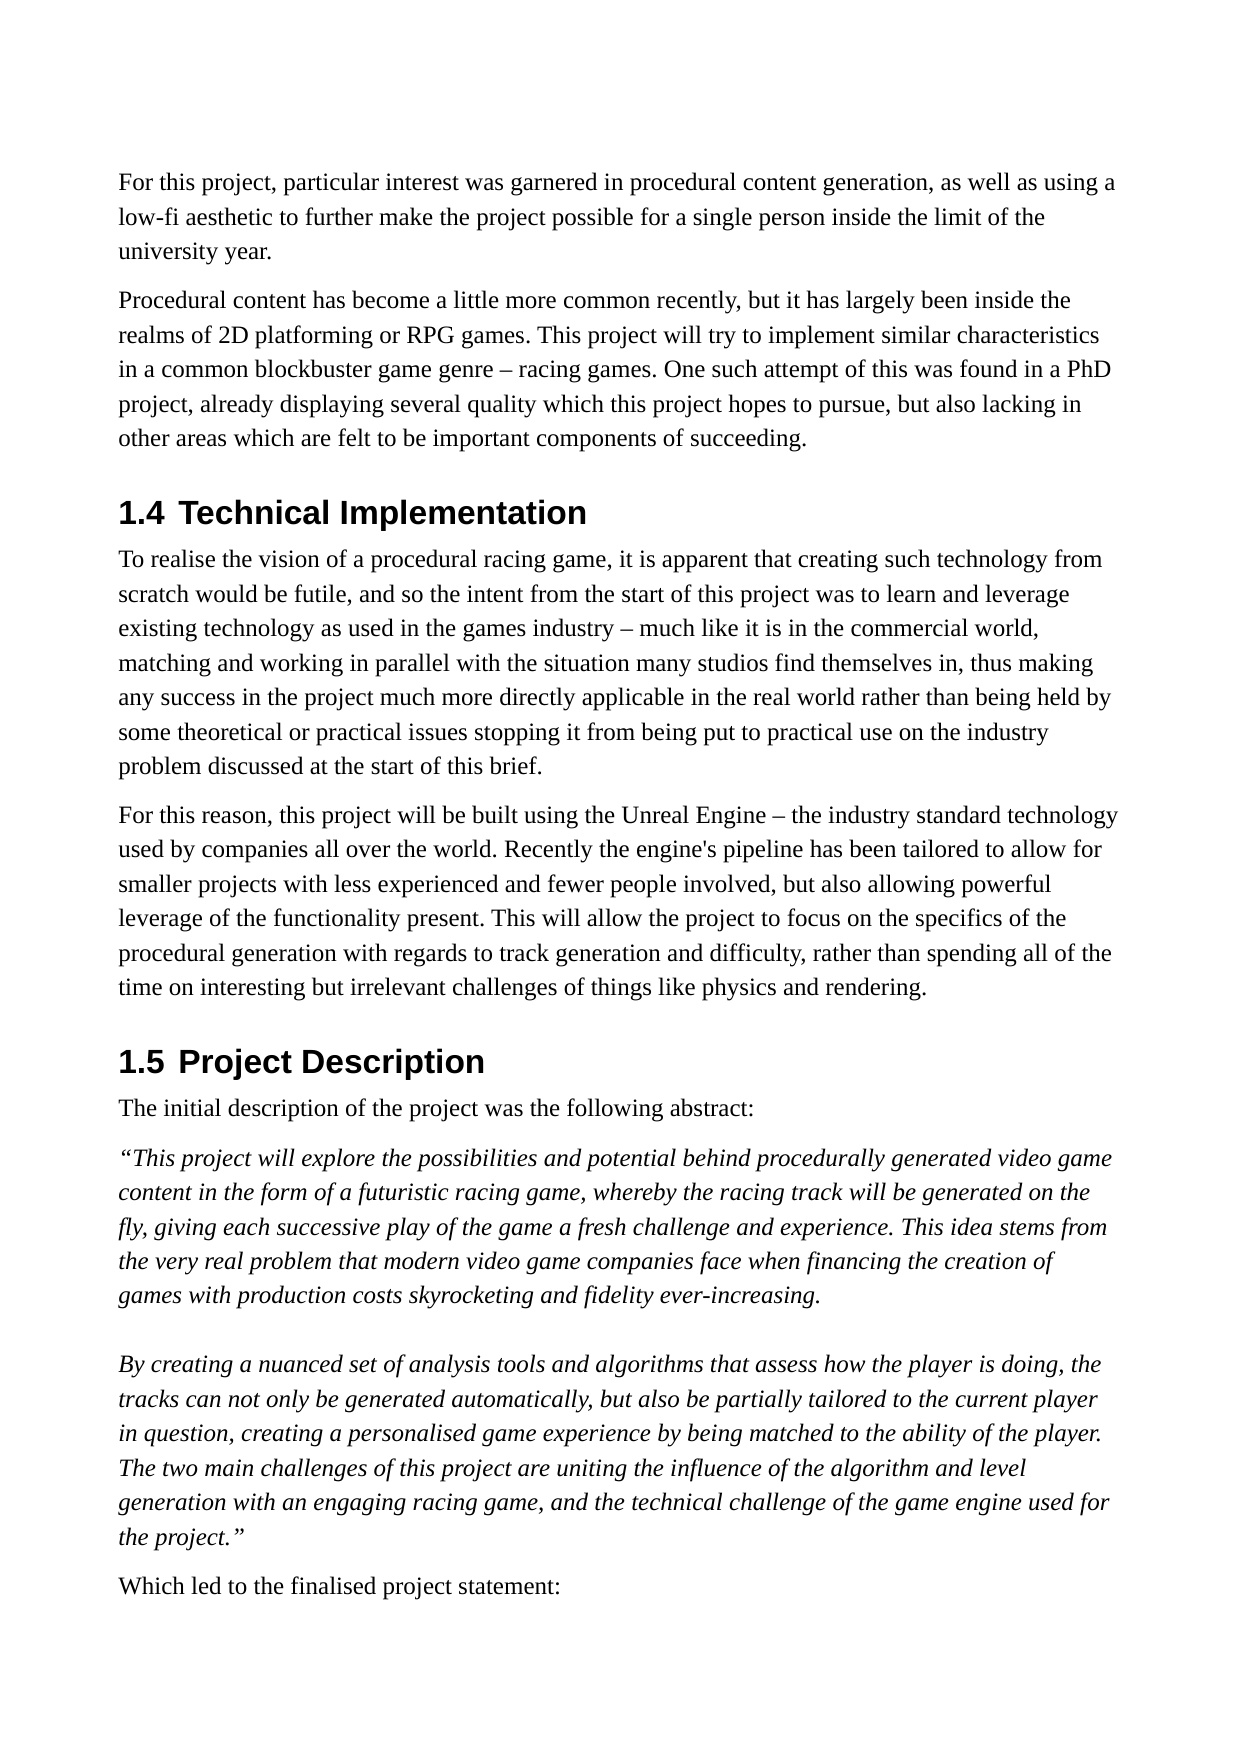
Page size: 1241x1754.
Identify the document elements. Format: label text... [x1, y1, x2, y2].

text To realise the vision of a procedural racing game, it is apparent that creating such technology from scratch would be futile, and so the intent from the start of this project was to learn and leverage existing technology as used in the games industry – much like it is in the commercial world, matching and working in parallel with the situation many studios find themselves in, thus making any success in the project much more directly applicable in the real world rather than being held by some theoretical or practical issues stopping it from being put to practical use on the industry problem discussed at the start of this brief. [118, 544, 1122, 780]
text “This project will explore the possibilities and potential behind procedurally generated video game content in the form of a futuristic racing game, whereby the racing track will be generated on the fly, giving each successive play of the game a fresh challenge and experience. This idea stems from the very real problem that modern video game companies face when financing the creation of games with production costs skyrocketing and fidelity ever-increasing. By creating a nuanced set of analysis tools and algorithms that assess how the player is doing, the tracks can not only be generated automatically, but also be partially tailored to the current player in question, creating a personalised game experience by being matched to the ability of the player. The two main challenges of this project are uniting the influence of the algorithm and level generation with an engaging racing game, and the technical challenge of the game engine used for the project.” [118, 1143, 1122, 1551]
text The initial description of the project was the following abstract: [118, 1093, 1122, 1122]
text For this project, particular interest was garnered in procedural content generation, as well as using a low-fi aesthetic to further make the project possible for a single person inside the limit of the university year. [118, 167, 1122, 265]
subtitle Technical Implementation [118, 493, 1122, 532]
text Which led to the finalised project statement: [118, 1571, 1122, 1600]
subtitle Project Description [118, 1042, 1122, 1081]
text Procedural content has become a little more common recently, but it has largely been inside the realms of 2D platforming or RPG games. This project will try to implement similar characteristics in a common blockbuster game genre – racing games. One such attempt of this was found in a PhD project, already displaying several quality which this project hopes to pursue, but also lacking in other areas which are felt to be important components of succeeding. [118, 285, 1122, 452]
text For this reason, this project will be built using the Unreal Engine – the industry standard technology used by companies all over the world. Recently the engine's pipeline has been tailored to allow for smaller projects with less experienced and fewer people involved, but also allowing powerful leverage of the functionality present. This will allow the project to focus on the specifics of the procedural generation with regards to track generation and difficulty, rather than spending all of the time on interesting but irrelevant challenges of things like physics and rendering. [118, 800, 1122, 1001]
